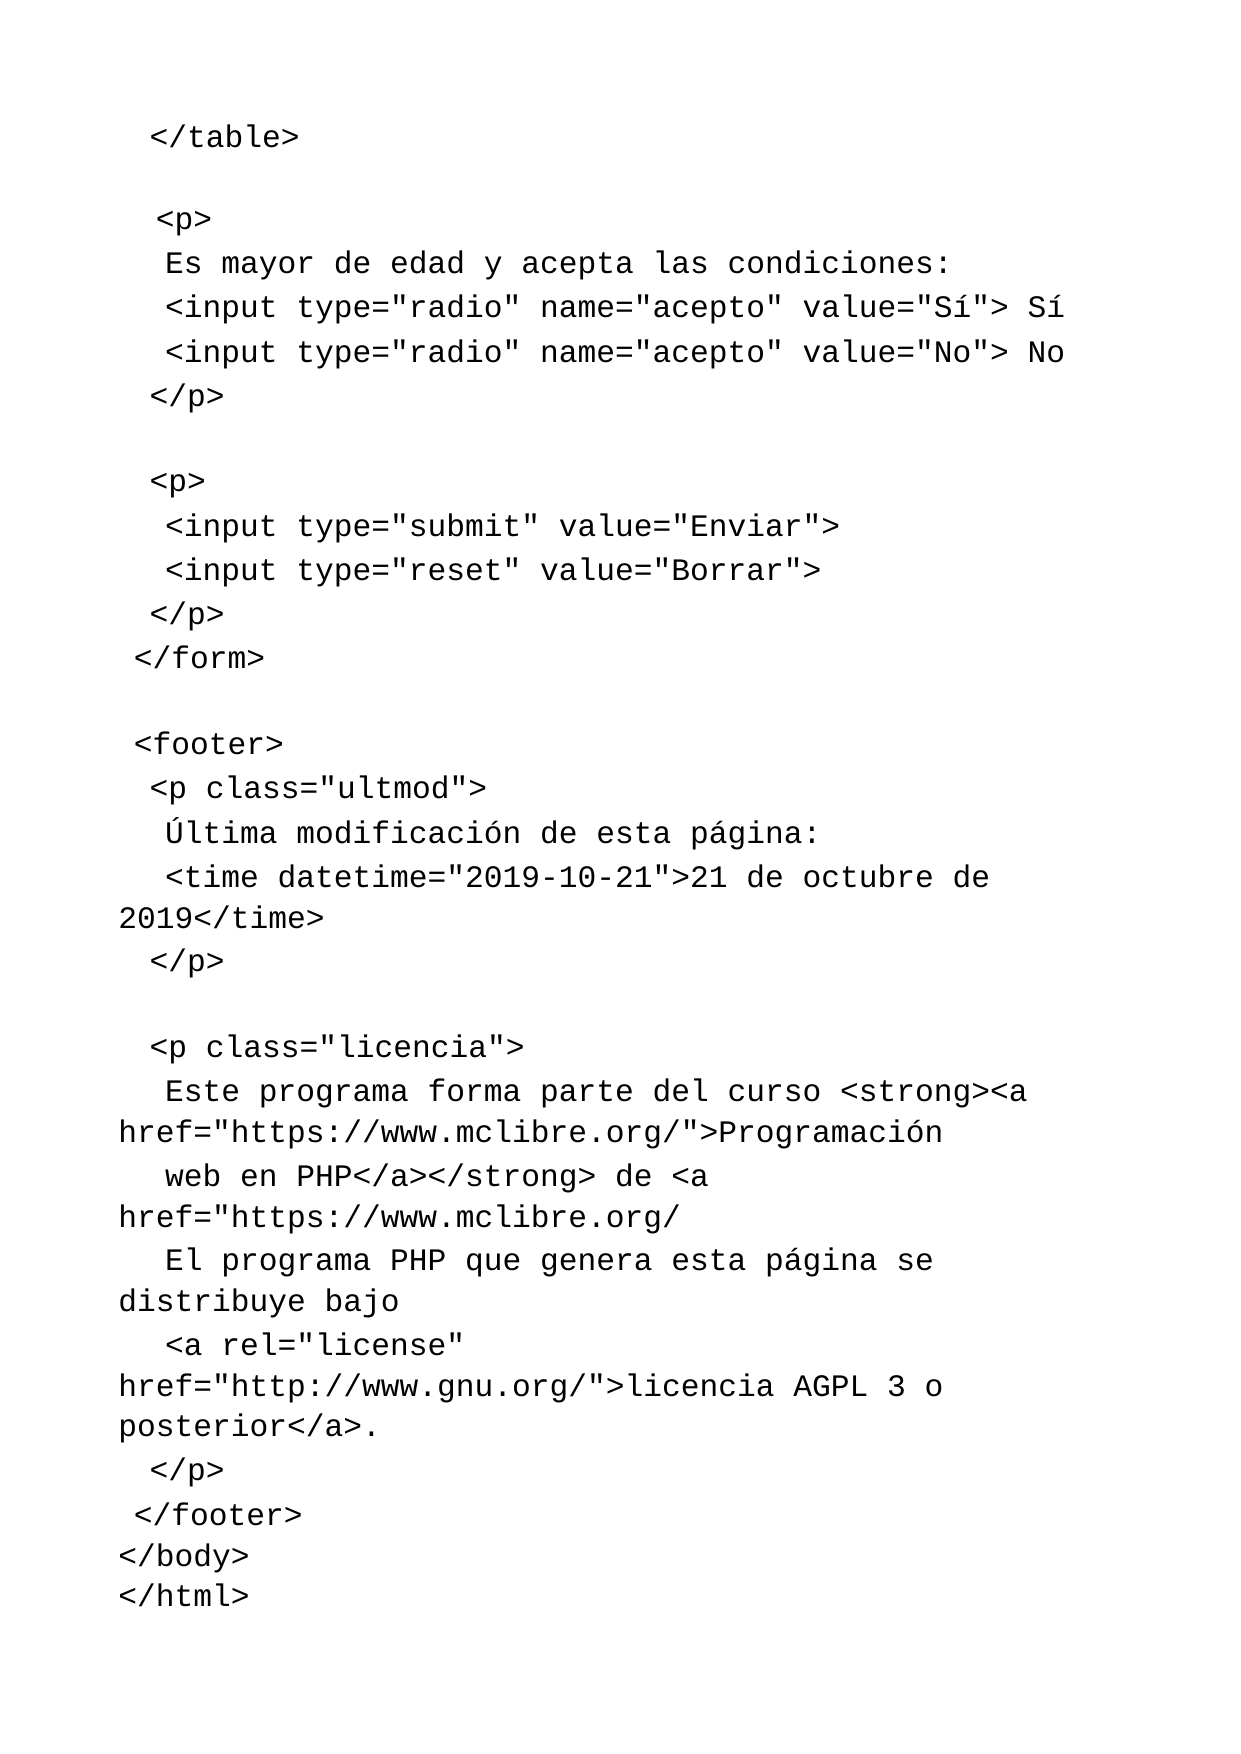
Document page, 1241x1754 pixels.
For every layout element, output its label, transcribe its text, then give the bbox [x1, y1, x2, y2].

text </table> [118, 118, 1122, 157]
text <a rel="license" href="http://www.gnu.org/">licencia AGPL 3 o posterior</a>. [118, 1326, 1122, 1446]
text <footer> [118, 725, 1122, 764]
text <p class="licencia"> [118, 1028, 1122, 1067]
text <p> [118, 463, 1122, 501]
text </p> [118, 943, 1122, 981]
text <p class="ultmod"> [118, 769, 1122, 808]
text </footer> [118, 1496, 1122, 1534]
text web en PHP</a></strong> de <a href="https://www.mclibre.org/ [118, 1157, 1122, 1236]
text </p> [118, 1452, 1122, 1490]
text El programa PHP que genera esta página se distribuye bajo [118, 1242, 1122, 1321]
text Es mayor de edad y acepta las condiciones: [118, 244, 1122, 283]
text Última modificación de esta página: [118, 814, 1122, 852]
text <p> [118, 204, 1122, 239]
text <input type="radio" name="acepto" value="Sí"> Sí [118, 289, 1122, 327]
text </p> [118, 377, 1122, 416]
text <input type="reset" value="Borrar"> [118, 551, 1122, 590]
text </body> [118, 1540, 1122, 1576]
text </html> [118, 1581, 1122, 1616]
text <time datetime="2019-10-21">21 de octubre de 2019</time> [118, 858, 1122, 937]
text <input type="radio" name="acepto" value="No"> No [118, 333, 1122, 371]
text </form> [118, 640, 1122, 678]
text Este programa forma parte del curso <strong><a href="https://www.mclibre.org/">Programación [118, 1072, 1122, 1152]
text </p> [118, 596, 1122, 634]
text <input type="submit" value="Enviar"> [118, 507, 1122, 546]
